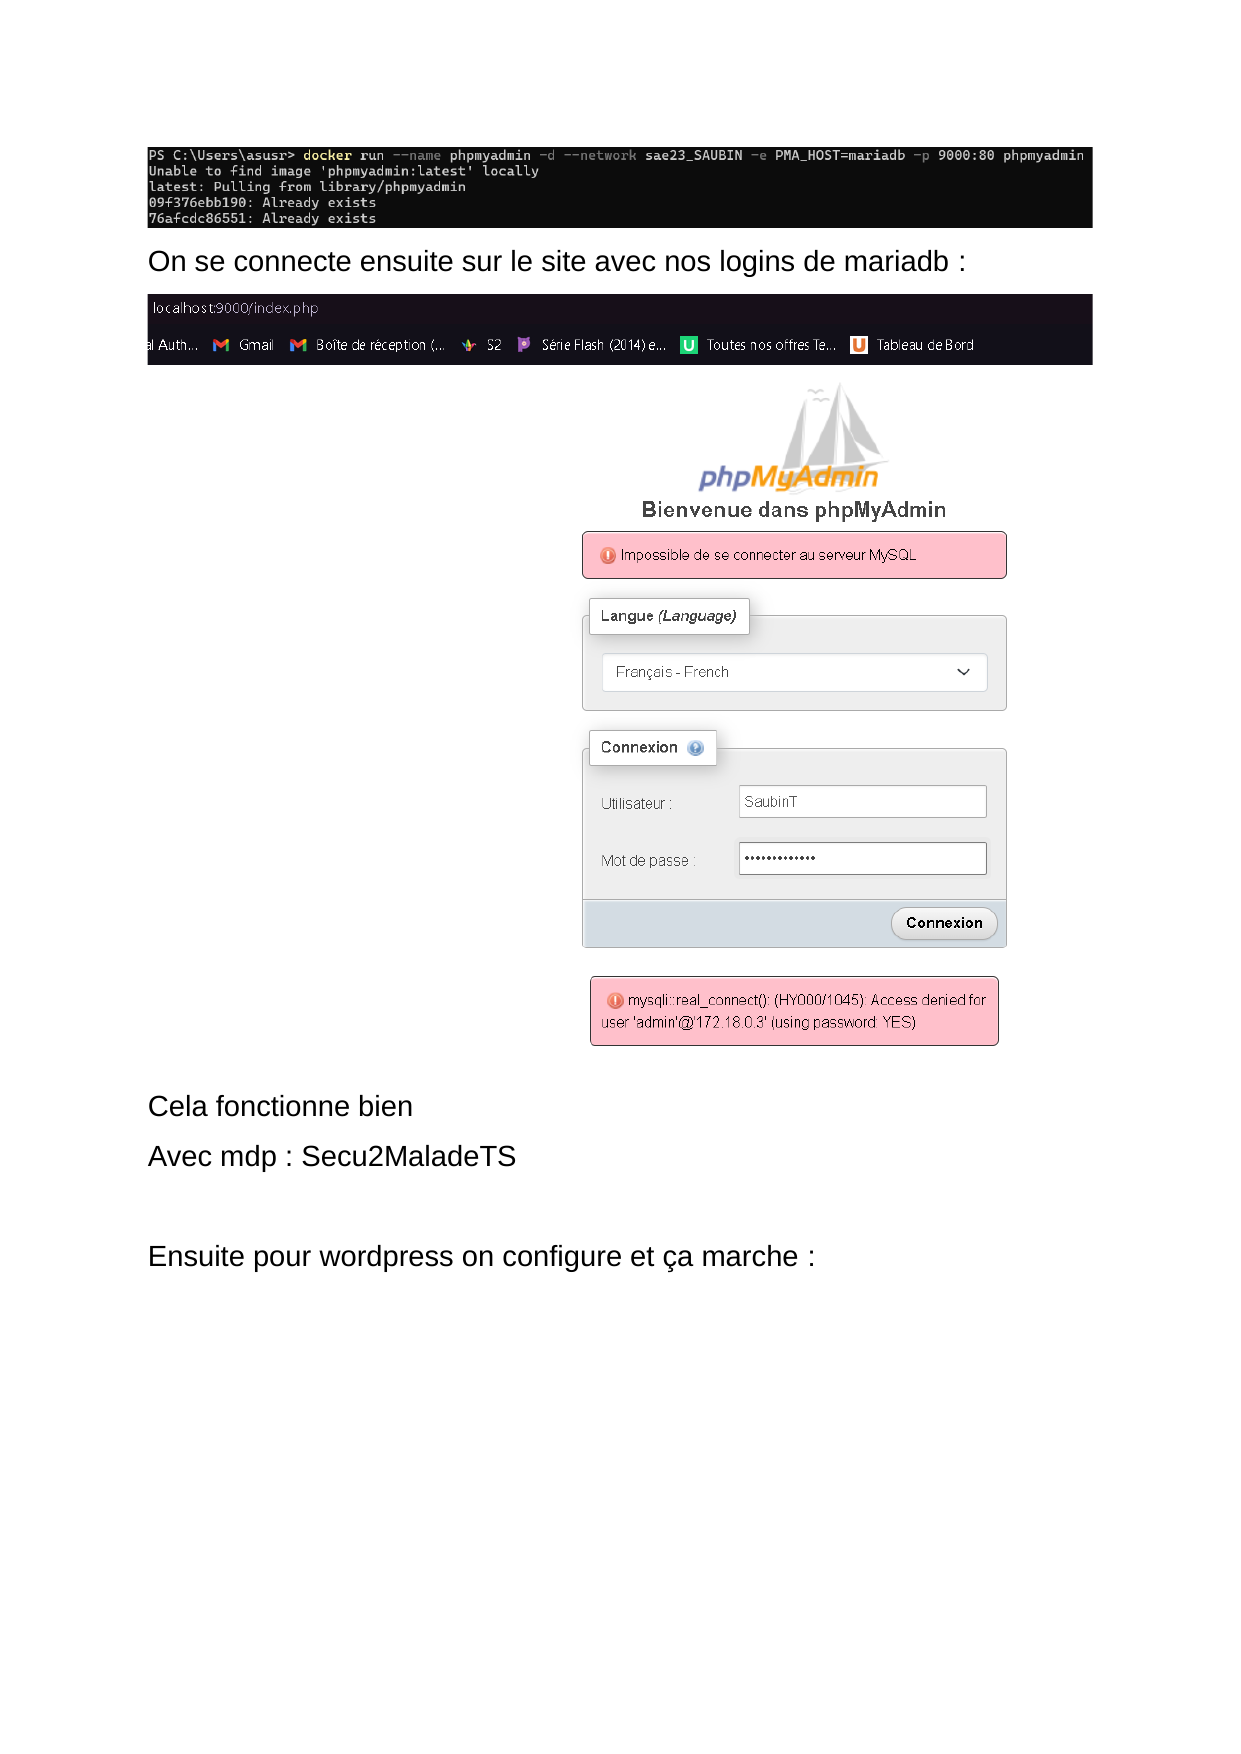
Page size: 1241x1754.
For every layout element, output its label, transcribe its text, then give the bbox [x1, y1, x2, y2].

text Avec mdp : Secu2MaladeTS [148, 1139, 1093, 1173]
text On se connecte ensuite sur le site avec nos logins de mariadb : [148, 244, 1093, 278]
text Cela fonctionne bien [148, 1089, 1093, 1122]
text Ensuite pour wordpress on configure et ça marche : [148, 1239, 1093, 1273]
